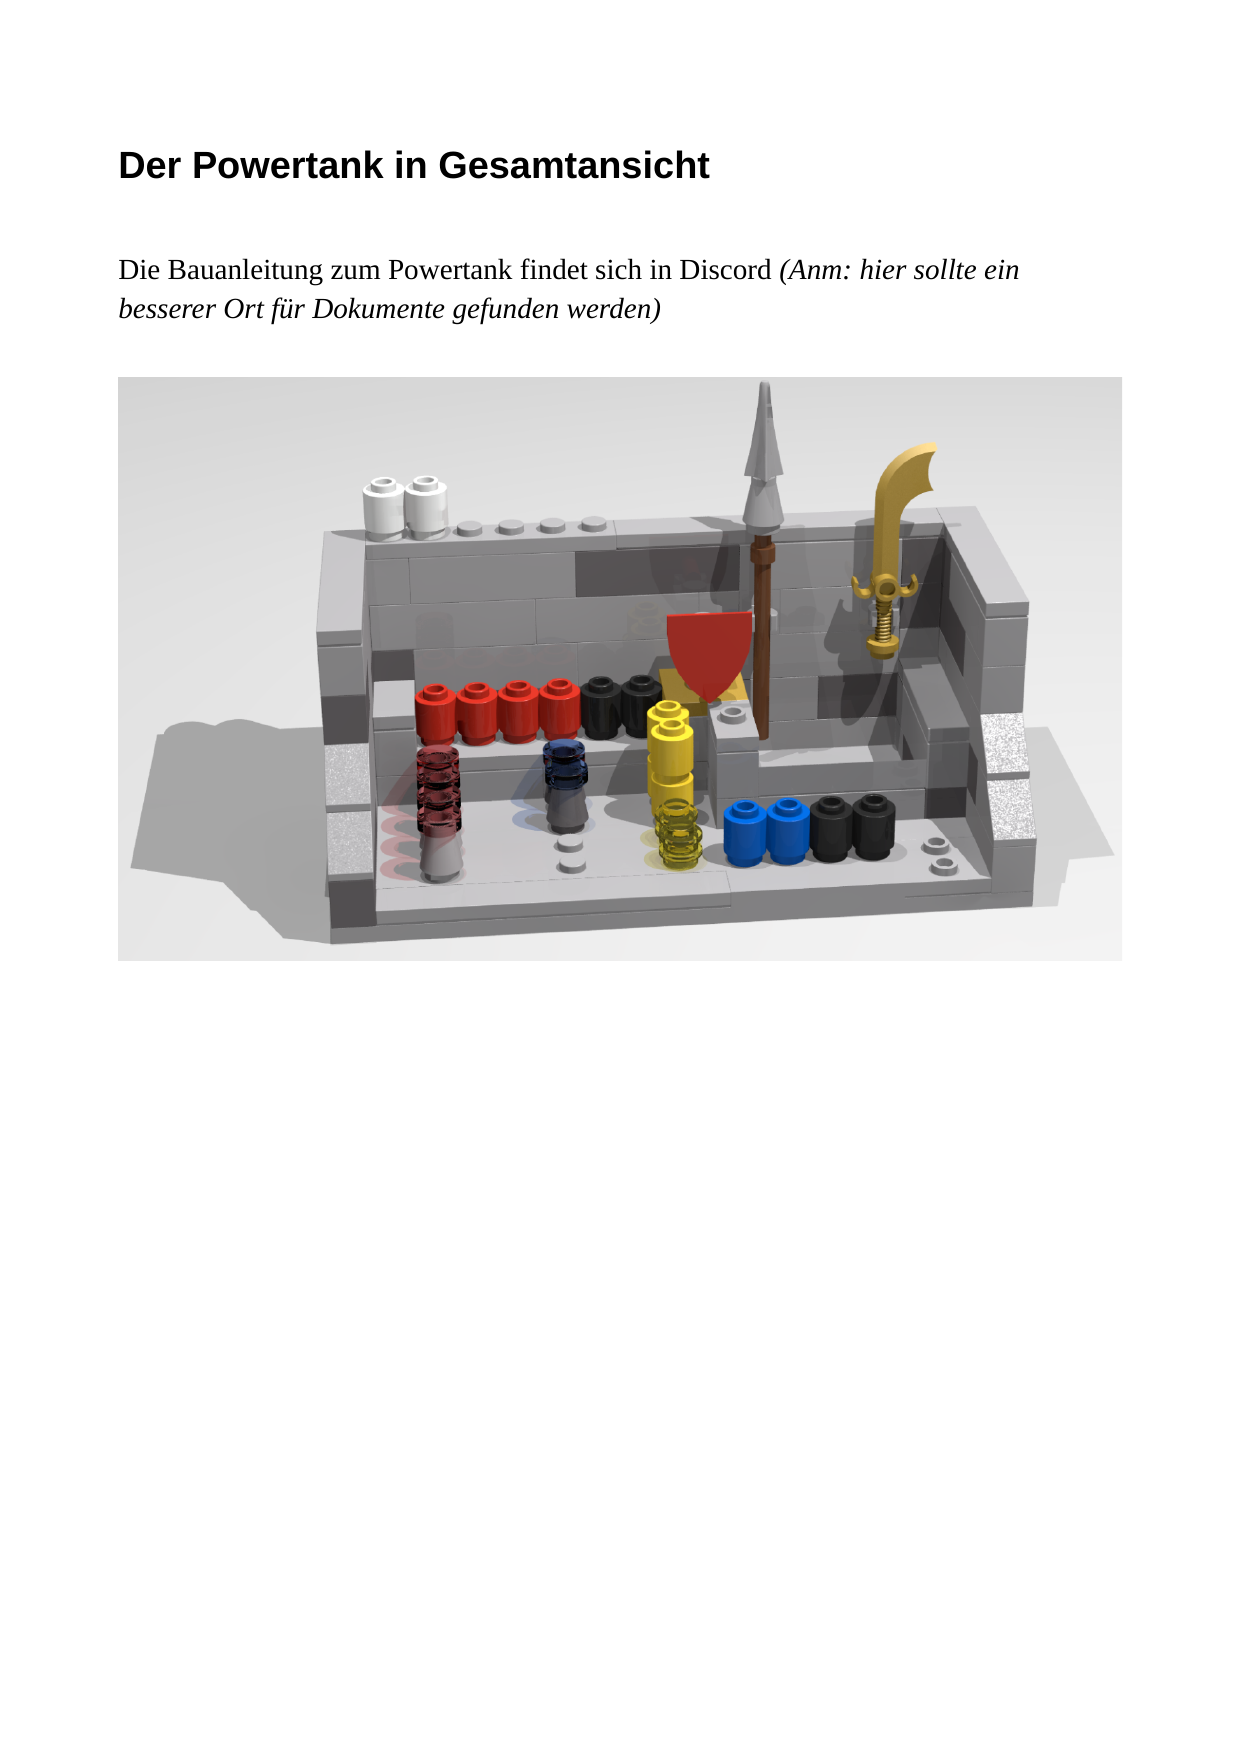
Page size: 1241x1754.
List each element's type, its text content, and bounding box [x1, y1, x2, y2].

text Die Bauanleitung zum Powertank findet sich in Discord (Anm: hier sollte ein besserer Ort für Dokumente gefunden werden) [118, 252, 1122, 324]
picture [118, 377, 1123, 961]
subtitle Der Powertank in Gesamtansicht [118, 143, 1122, 187]
